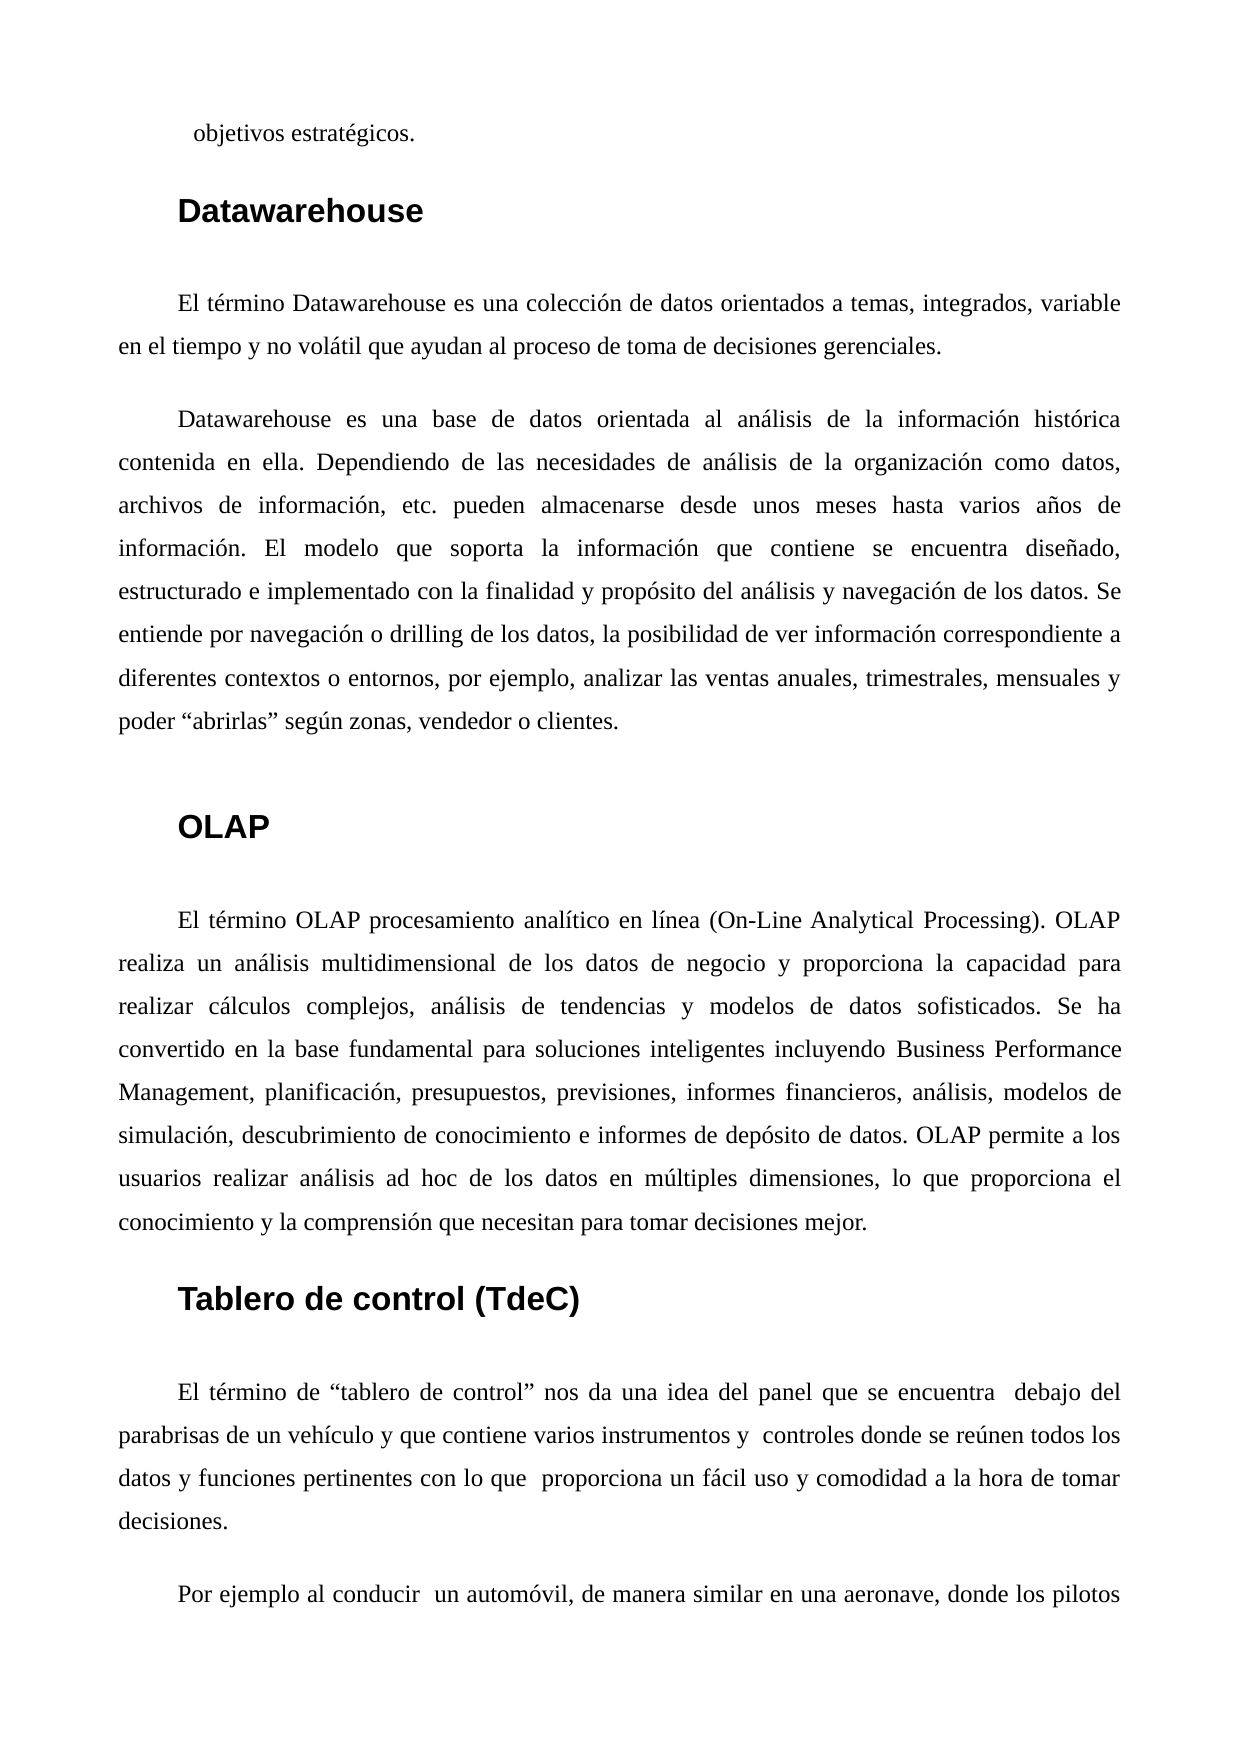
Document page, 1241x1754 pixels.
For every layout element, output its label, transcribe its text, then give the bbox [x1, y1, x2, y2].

text El término Datawarehouse es una colección de datos orientados a temas, integrados, variable en el tiempo y no volátil que ayudan al proceso de toma de decisiones gerenciales. [118, 288, 1122, 360]
list objetivos estratégicos. [156, 118, 1122, 147]
text El término de “tablero de control” nos da una idea del panel que se encuentra debajo del parabrisas de un vehículo y que contiene varios instrumentos y controles donde se reúnen todos los datos y funciones pertinentes con lo que proporciona un fácil uso y comodidad a la hora de tomar decisiones. [118, 1377, 1122, 1535]
text El término OLAP procesamiento analítico en línea (On-Line Analytical Processing). OLAP realiza un análisis multidimensional de los datos de negocio y proporciona la capacidad para realizar cálculos complejos, análisis de tendencias y modelos de datos sofisticados. Se ha convertido en la base fundamental para soluciones inteligentes incluyendo Business Performance Management, planificación, presupuestos, previsiones, informes financieros, análisis, modelos de simulación, descubrimiento de conocimiento e informes de depósito de datos. OLAP permite a los usuarios realizar análisis ad hoc de los datos en múltiples dimensiones, lo que proporciona el conocimiento y la comprensión que necesitan para tomar decisiones mejor. [118, 905, 1122, 1235]
text Datawarehouse es una base de datos orientada al análisis de la información histórica contenida en ella. Dependiendo de las necesidades de análisis de la organización como datos, archivos de información, etc. pueden almacenarse desde unos meses hasta varios años de información. El modelo que soporta la información que contiene se encuentra diseñado, estructurado e implementado con la finalidad y propósito del análisis y navegación de los datos. Se entiende por navegación o drilling de los datos, la posibilidad de ver información correspondiente a diferentes contextos o entornos, por ejemplo, analizar las ventas anuales, trimestrales, mensuales y poder “abrirlas” según zonas, vendedor o clientes. [118, 404, 1122, 734]
text Por ejemplo al conducir un automóvil, de manera similar en una aeronave, donde los pilotos [118, 1579, 1122, 1607]
subtitle OLAP [148, 807, 1122, 846]
subtitle Tablero de control (TdeC) [148, 1279, 1122, 1318]
subtitle Datawarehouse [148, 191, 1122, 229]
